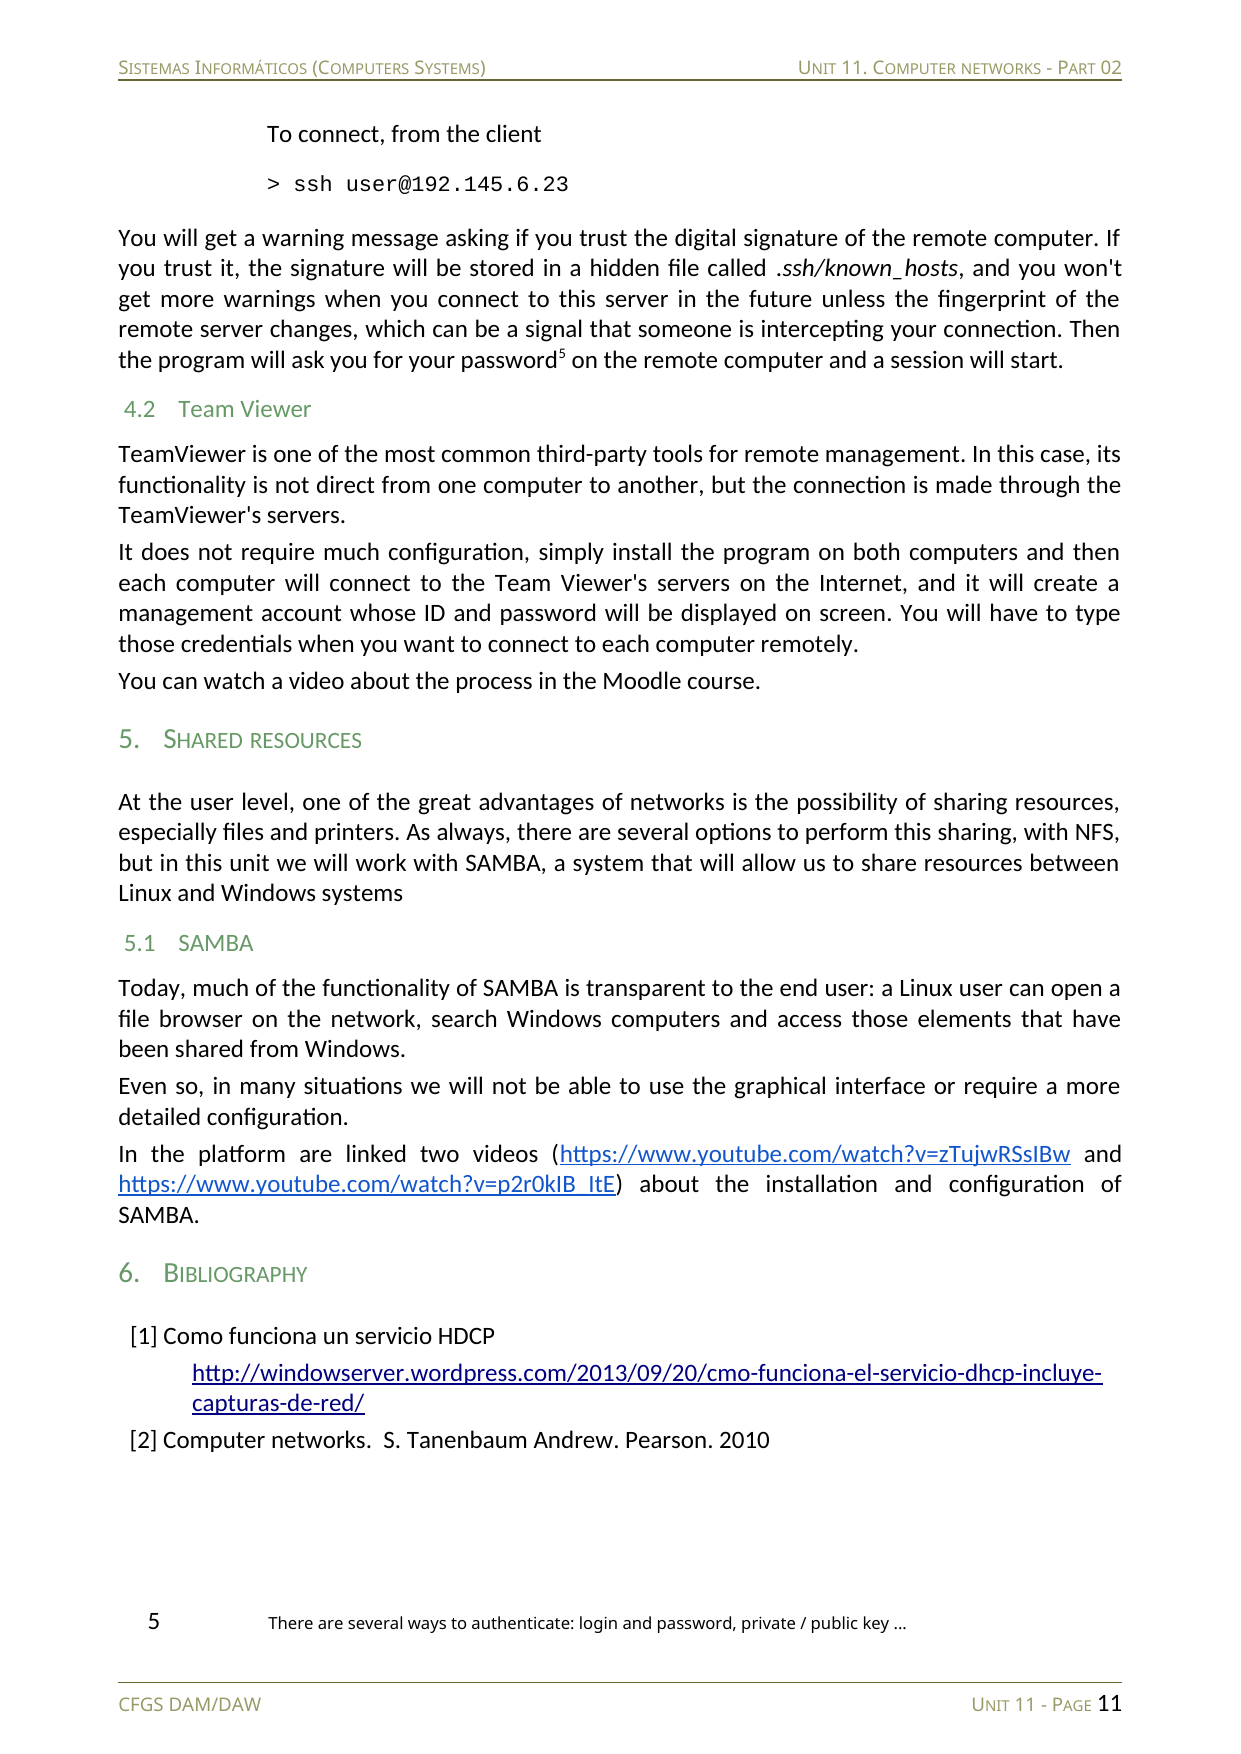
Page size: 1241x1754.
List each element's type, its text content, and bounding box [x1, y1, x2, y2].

text http://windowserver.wordpress.com/2013/09/20/cmo-funciona-el-servicio-dhcp-incluye-capturas-de-red/ [192, 1357, 1122, 1418]
text You can watch a video about the process in the Moodle course. [118, 665, 1122, 696]
text TeamViewer is one of the most common third-party tools for remote management. In this case, its functionality is not direct from one computer to another, but the connection is made through the TeamViewer's servers. [118, 438, 1122, 530]
text [1] Como funciona un servicio HDCP [118, 1320, 1122, 1350]
text To connect, from the client [267, 118, 1122, 148]
text [2] Computer networks. S. Tanenbaum Andrew. Pearson. 2010 [118, 1424, 1122, 1455]
text In the platform are linked two videos (https://www.youtube.com/watch?v=zTujwRSsIBw and https://www.youtube.com/watch?v=p2r0kIB_ItE) about the installation and configuration of SAMBA. [118, 1138, 1122, 1229]
text Even so, in many situations we will not be able to use the graphical interface or require a more detailed configuration. [118, 1070, 1122, 1131]
subtitle Shared resources [118, 720, 1122, 756]
subtitle Team Viewer [118, 393, 1122, 424]
text At the user level, one of the great advantages of networks is the possibility of sharing resources, especially files and printers. As always, there are several options to perform this sharing, with NFS, but in this unit we will work with SAMBA, a system that will allow us to share resources between Linux and Windows systems [118, 786, 1122, 908]
text It does not require much configuration, simply install the program on both computers and then each computer will connect to the Team Viewer's servers on the Internet, and it will create a management account whose ID and password will be displayed on screen. You will have to type those credentials when you want to connect to each computer remotely. [118, 536, 1122, 658]
text > ssh user@192.145.6.23 [267, 173, 1122, 197]
text You will get a warning message asking if you trust the digital signature of the remote computer. If you trust it, the signature will be stored in a hidden file called .ssh/known_hosts, and you won't get more warnings when you connect to this server in the future unless the fingerprint of the remote server changes, which can be a signal that someone is intercepting your connection. Then the program will ask you for your password on the remote computer and a session will start. [118, 222, 1122, 374]
subtitle SAMBA [118, 927, 1122, 957]
subtitle Bibliography [118, 1254, 1122, 1290]
text Today, much of the functionality of SAMBA is transparent to the end user: a Linux user can open a file browser on the network, search Windows computers and access those elements that have been shared from Windows. [118, 972, 1122, 1064]
text There are several ways to authenticate: login and password, private / public key ... [147, 1605, 1122, 1636]
